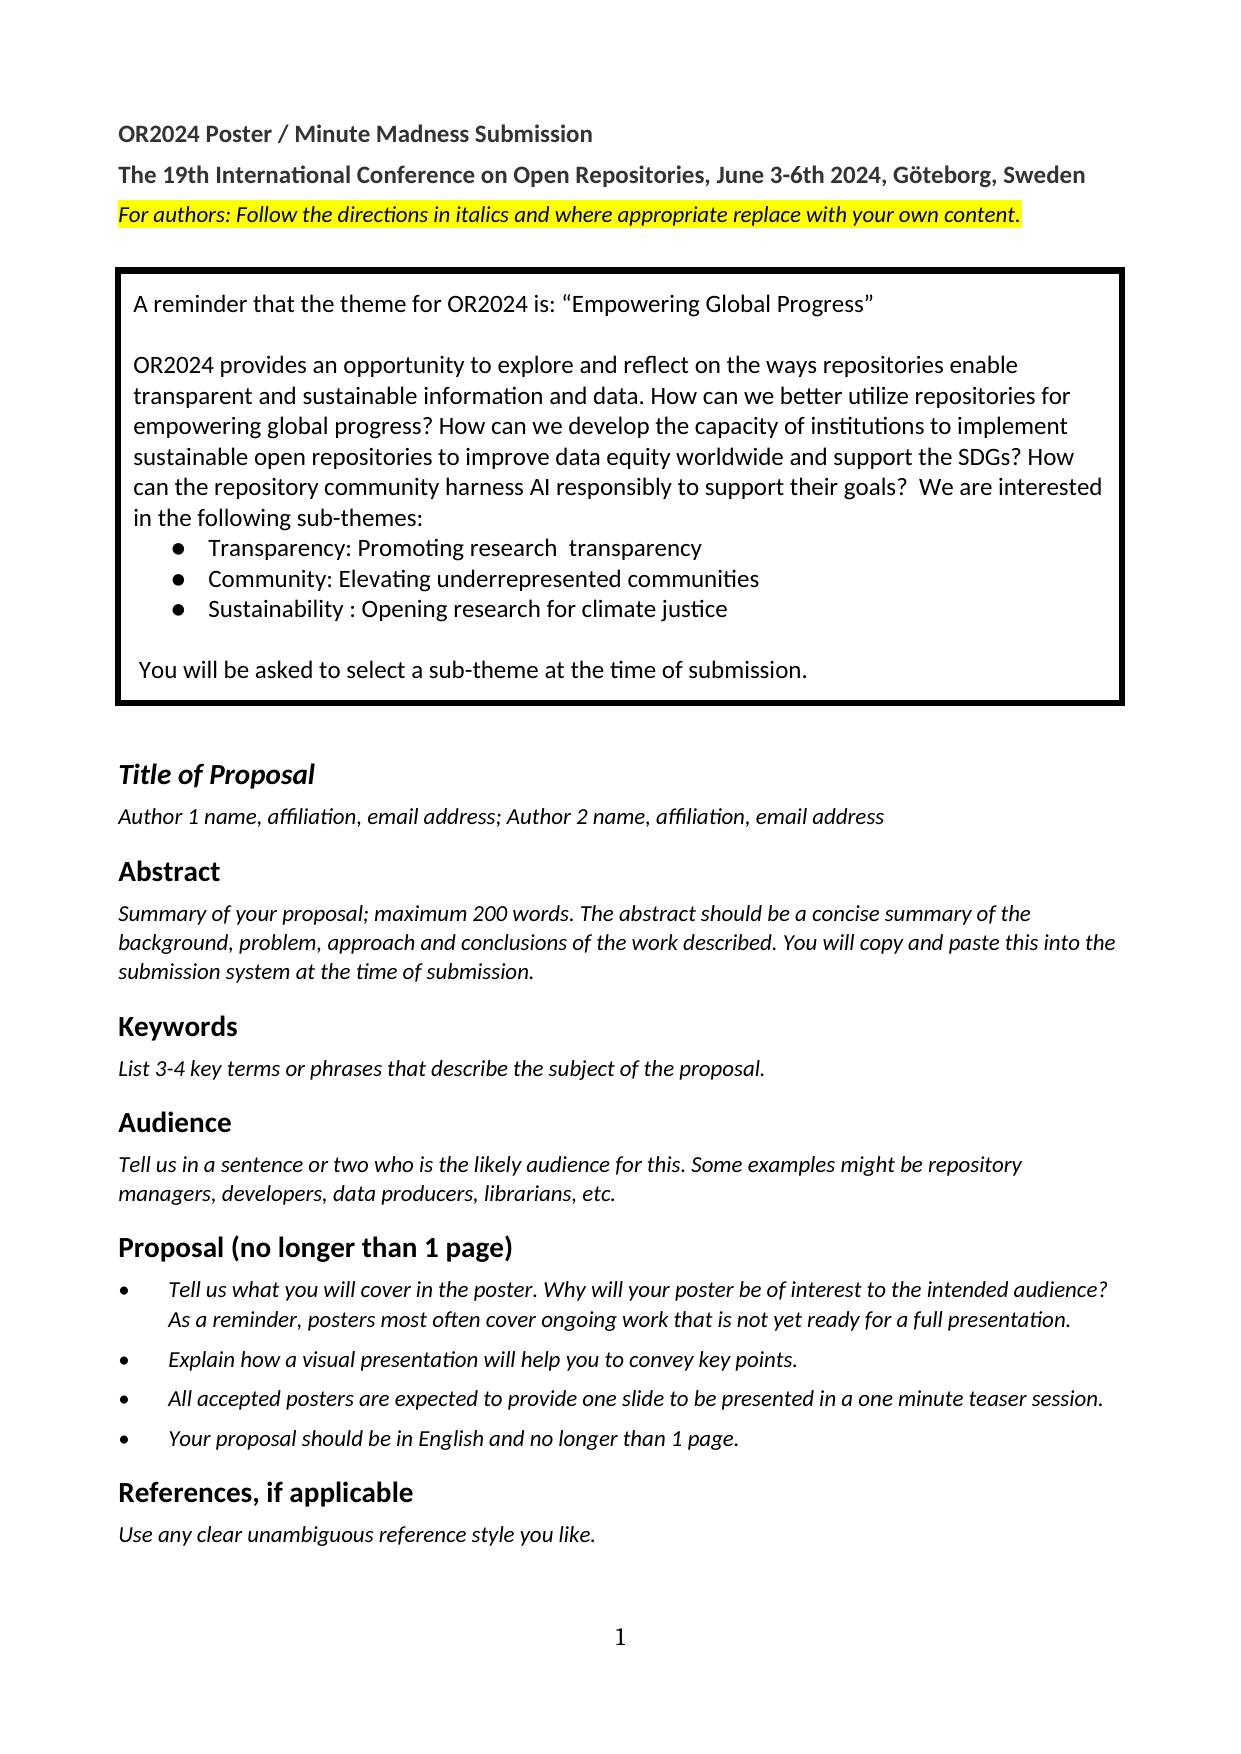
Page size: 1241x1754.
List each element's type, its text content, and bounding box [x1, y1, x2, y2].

text Tell us in a sentence or two who is the likely audience for this. Some examples might be repository managers, developers, data producers, librarians, etc. [118, 1150, 1122, 1207]
text The 19th International Conference on Open Repositories, June 3-6th 2024, Göteborg, Sweden [118, 159, 1122, 189]
subtitle References, if applicable [118, 1474, 1122, 1510]
subtitle Keywords [118, 1008, 1122, 1043]
subtitle Audience [118, 1104, 1122, 1139]
text For authors: Follow the directions in italics and where appropriate replace with your own content. [118, 200, 1122, 257]
list Tell us what you will cover in the poster. Why will your poster be of interest to the intended audience? As a reminder, posters most often cover ongoing work that is not yet ready for a full presentation. [118, 1276, 1122, 1333]
subtitle Proposal (no longer than 1 page) [118, 1229, 1122, 1265]
text Summary of your proposal; maximum 200 words. The abstract should be a concise summary of the background, problem, approach and conclusions of the work described. You will copy and paste this into the submission system at the time of submission. [118, 899, 1122, 986]
text OR2024 Poster / Minute Madness Submission [118, 118, 1122, 149]
text Use any clear unambiguous reference style you like. [118, 1521, 1122, 1549]
table_header A reminder that the theme for OR2024 is: “Empowering Global Progress” OR2024 provides an opportunity to explore and reflect on the ways repositories enable transparent and sustainable information and data. How can we better utilize repositories for empowering global progress? How can we develop the capacity of institutions to implement sustainable open repositories to improve data equity worldwide and support the SDGs? How can the repository community harness AI responsibly to support their goals? We are interested in the following sub-themes: Transparency: Promoting research transparency Community: Elevating underrepresented communities Sustainability : Opening research for climate justice You will be asked to select a sub-theme at the time of submission. [121, 274, 1119, 700]
subtitle Title of Proposal [118, 756, 1122, 792]
list Your proposal should be in English and no longer than 1 page. [118, 1424, 1122, 1452]
list All accepted posters are expected to provide one slide to be presented in a one minute teaser session. [118, 1384, 1122, 1413]
subtitle Abstract [118, 853, 1122, 888]
list Explain how a visual presentation will help you to convey key points. [118, 1345, 1122, 1373]
text Author 1 name, affiliation, email address; Author 2 name, affiliation, email address [118, 802, 1122, 831]
text List 3-4 key terms or phrases that describe the subject of the proposal. [118, 1054, 1122, 1082]
